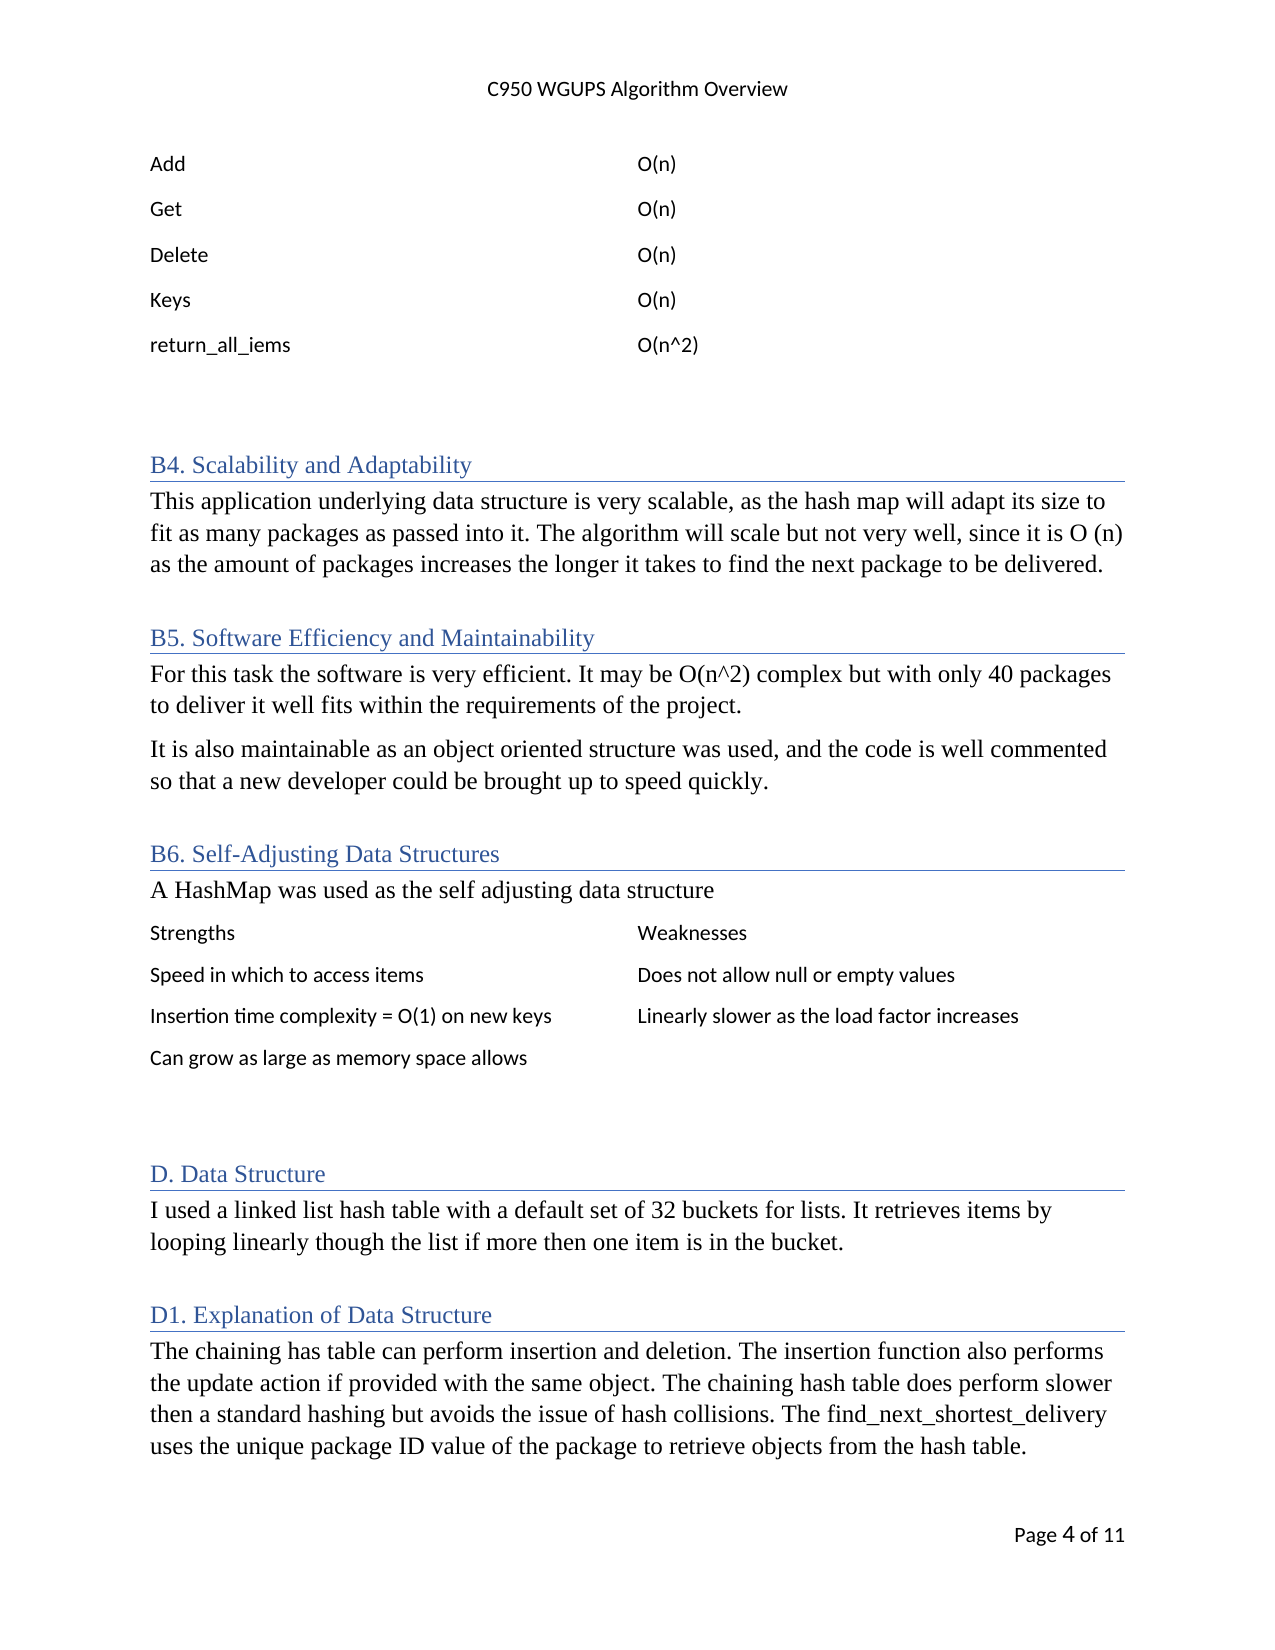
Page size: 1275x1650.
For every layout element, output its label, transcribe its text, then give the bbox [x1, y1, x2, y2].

subtitle B4. Scalability and Adaptability [150, 450, 1125, 481]
table_cell Does not allow null or empty values [638, 961, 1125, 1003]
table_cell Get [150, 195, 637, 241]
table_cell Speed in which to access items [150, 961, 637, 1003]
subtitle B5. Software Efficiency and Maintainability [150, 623, 1125, 653]
table_cell Keys [150, 286, 637, 332]
subtitle D. Data Structure [150, 1159, 1125, 1190]
table_cell return_all_iems [150, 332, 637, 377]
table_cell Linearly slower as the load factor increases [638, 1003, 1125, 1044]
text A HashMap was used as the self adjusting data structure [150, 875, 1125, 904]
table_cell Insertion time complexity = O(1) on new keys [150, 1003, 637, 1044]
text This application underlying data structure is very scalable, as the hash map will adapt its size to fit as many packages as passed into it. The algorithm will scale but not very well, since it is O (n) as the amount of packages increases the longer it takes to find the next package to be delivered. [150, 486, 1125, 578]
table_header Strengths [150, 919, 637, 961]
text I used a linked list hash table with a default set of 32 buckets for lists. It retrieves items by looping linearly though the list if more then one item is in the bucket. [150, 1195, 1125, 1256]
table_cell O(n) [638, 241, 1125, 286]
table_cell O(n^2) [638, 332, 1125, 377]
table_cell Delete [150, 241, 637, 286]
table_cell O(n) [638, 150, 1125, 195]
text The chaining has table can perform insertion and deletion. The insertion function also performs the update action if provided with the same object. The chaining hash table does perform slower then a standard hashing but avoids the issue of hash collisions. The find_next_shortest_delivery uses the unique package ID value of the package to retrieve objects from the hash table. [150, 1336, 1125, 1459]
subtitle B6. Self-Adjusting Data Structures [150, 839, 1125, 870]
text For this task the software is very efficient. It may be O(n^2) complex but with only 40 packages to deliver it well fits within the requirements of the project. [150, 659, 1125, 719]
table_cell [638, 1044, 1125, 1086]
table_cell Can grow as large as memory space allows [150, 1044, 637, 1086]
table_cell Add [150, 150, 637, 195]
text It is also maintainable as an object oriented structure was used, and the code is well commented so that a new developer could be brought up to speed quickly. [150, 734, 1125, 795]
table_header Weaknesses [638, 919, 1125, 961]
subtitle D1. Explanation of Data Structure [150, 1300, 1125, 1331]
table_cell O(n) [638, 286, 1125, 332]
table_cell O(n) [638, 195, 1125, 241]
